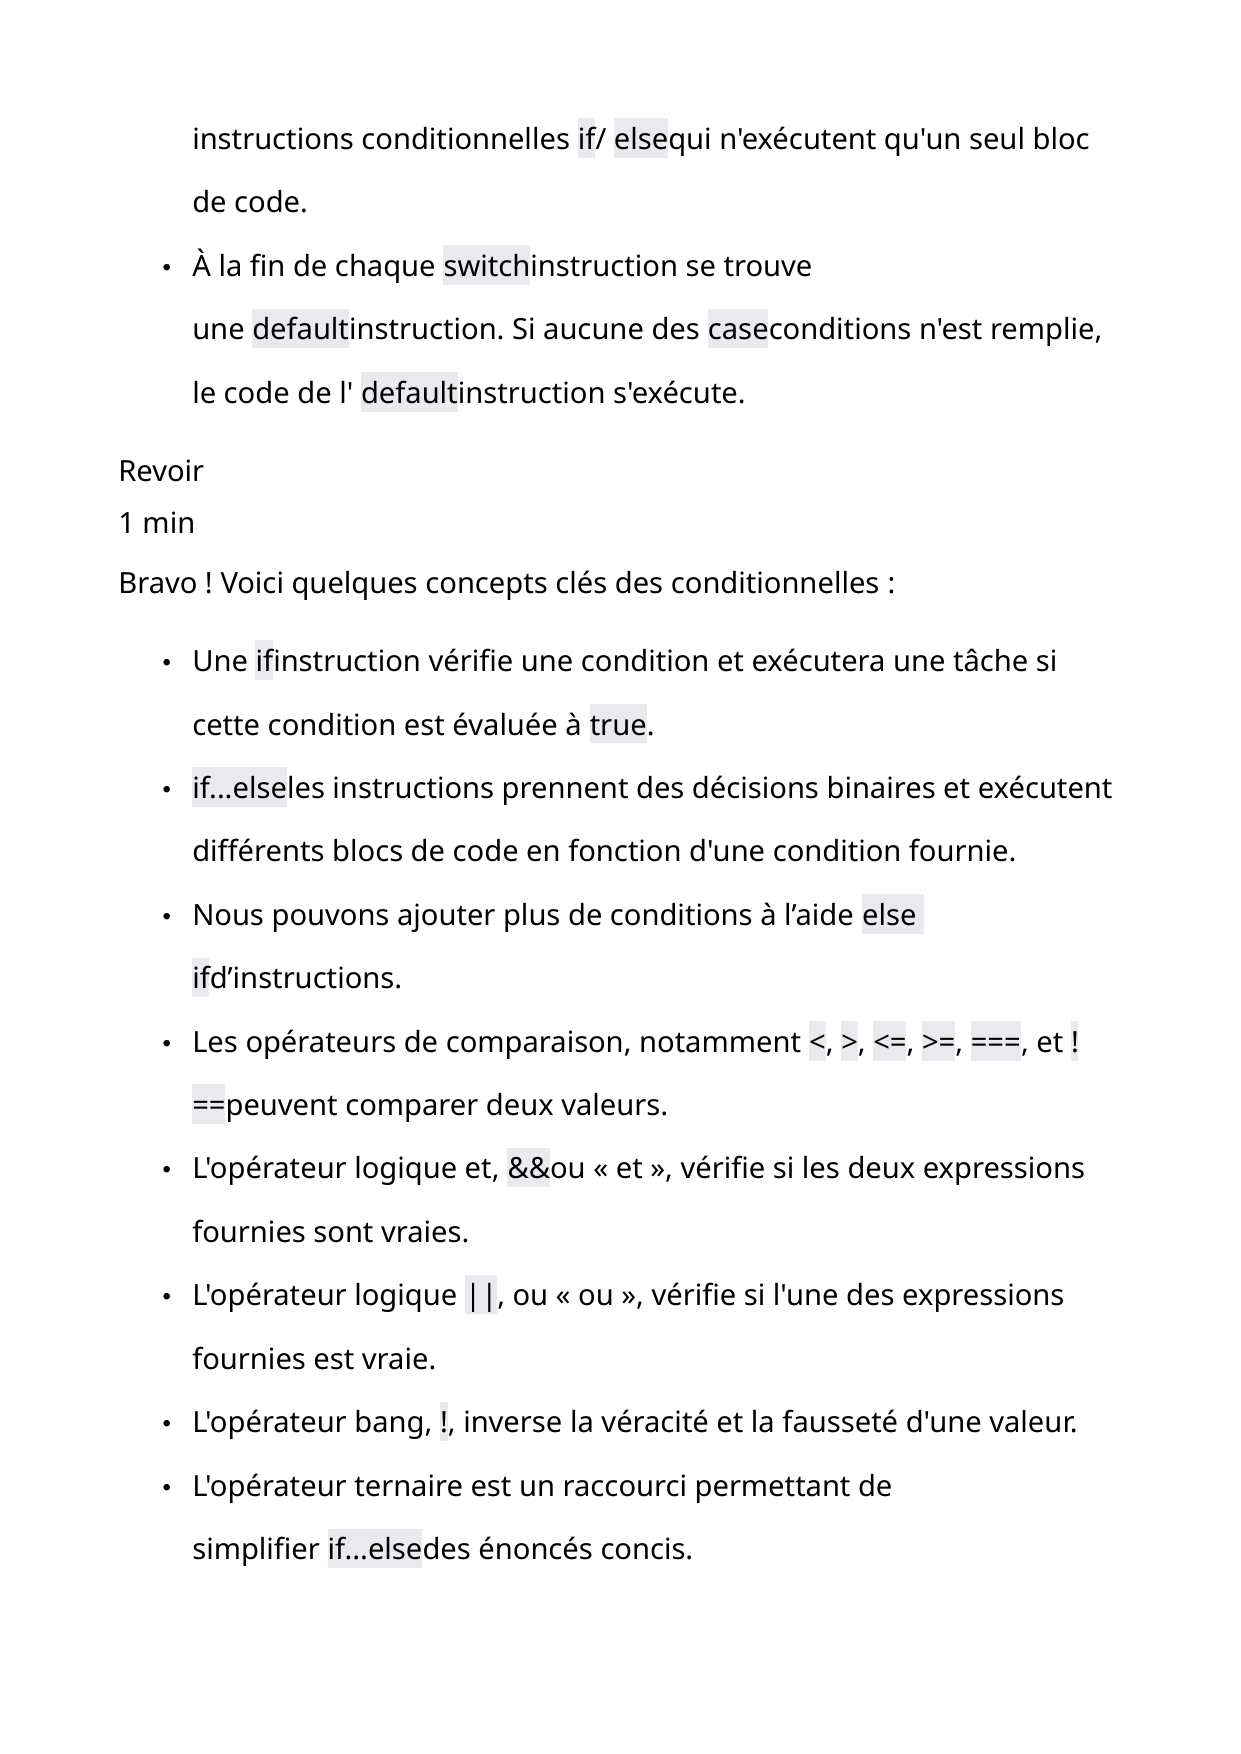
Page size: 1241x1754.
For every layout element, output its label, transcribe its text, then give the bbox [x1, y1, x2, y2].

list Les opérateurs de comparaison, notamment <, >, <=, >=, ===, et !==peuvent comparer deux valeurs. [162, 1021, 1122, 1124]
text 1 min [118, 502, 1122, 542]
text Bravo ! Voici quelques concepts clés des conditionnelles : [118, 562, 1122, 602]
subtitle Revoir [118, 450, 1122, 489]
list if...elseles instructions prennent des décisions binaires et exécutent différents blocs de code en fonction d'une condition fournie. [162, 767, 1122, 870]
list L'opérateur logique ||, ou « ou », vérifie si l'une des expressions fournies est vraie. [162, 1275, 1122, 1378]
list L'opérateur ternaire est un raccourci permettant de simplifier if...elsedes énoncés concis. [162, 1465, 1122, 1568]
list L'opérateur logique et, &&ou « et », vérifie si les deux expressions fournies sont vraies. [162, 1148, 1122, 1251]
list Une ifinstruction vérifie une condition et exécutera une tâche si cette condition est évaluée à true. [162, 640, 1122, 743]
list À la fin de chaque switchinstruction se trouve une defaultinstruction. Si aucune des caseconditions n'est remplie, le code de l' defaultinstruction s'exécute. [162, 245, 1122, 412]
list instructions conditionnelles if/ elsequi n'exécutent qu'un seul bloc de code. [162, 118, 1122, 221]
list Nous pouvons ajouter plus de conditions à l’aide else ifd’instructions. [162, 894, 1122, 997]
list L'opérateur bang, !, inverse la véracité et la fausseté d'une valeur. [162, 1402, 1122, 1441]
